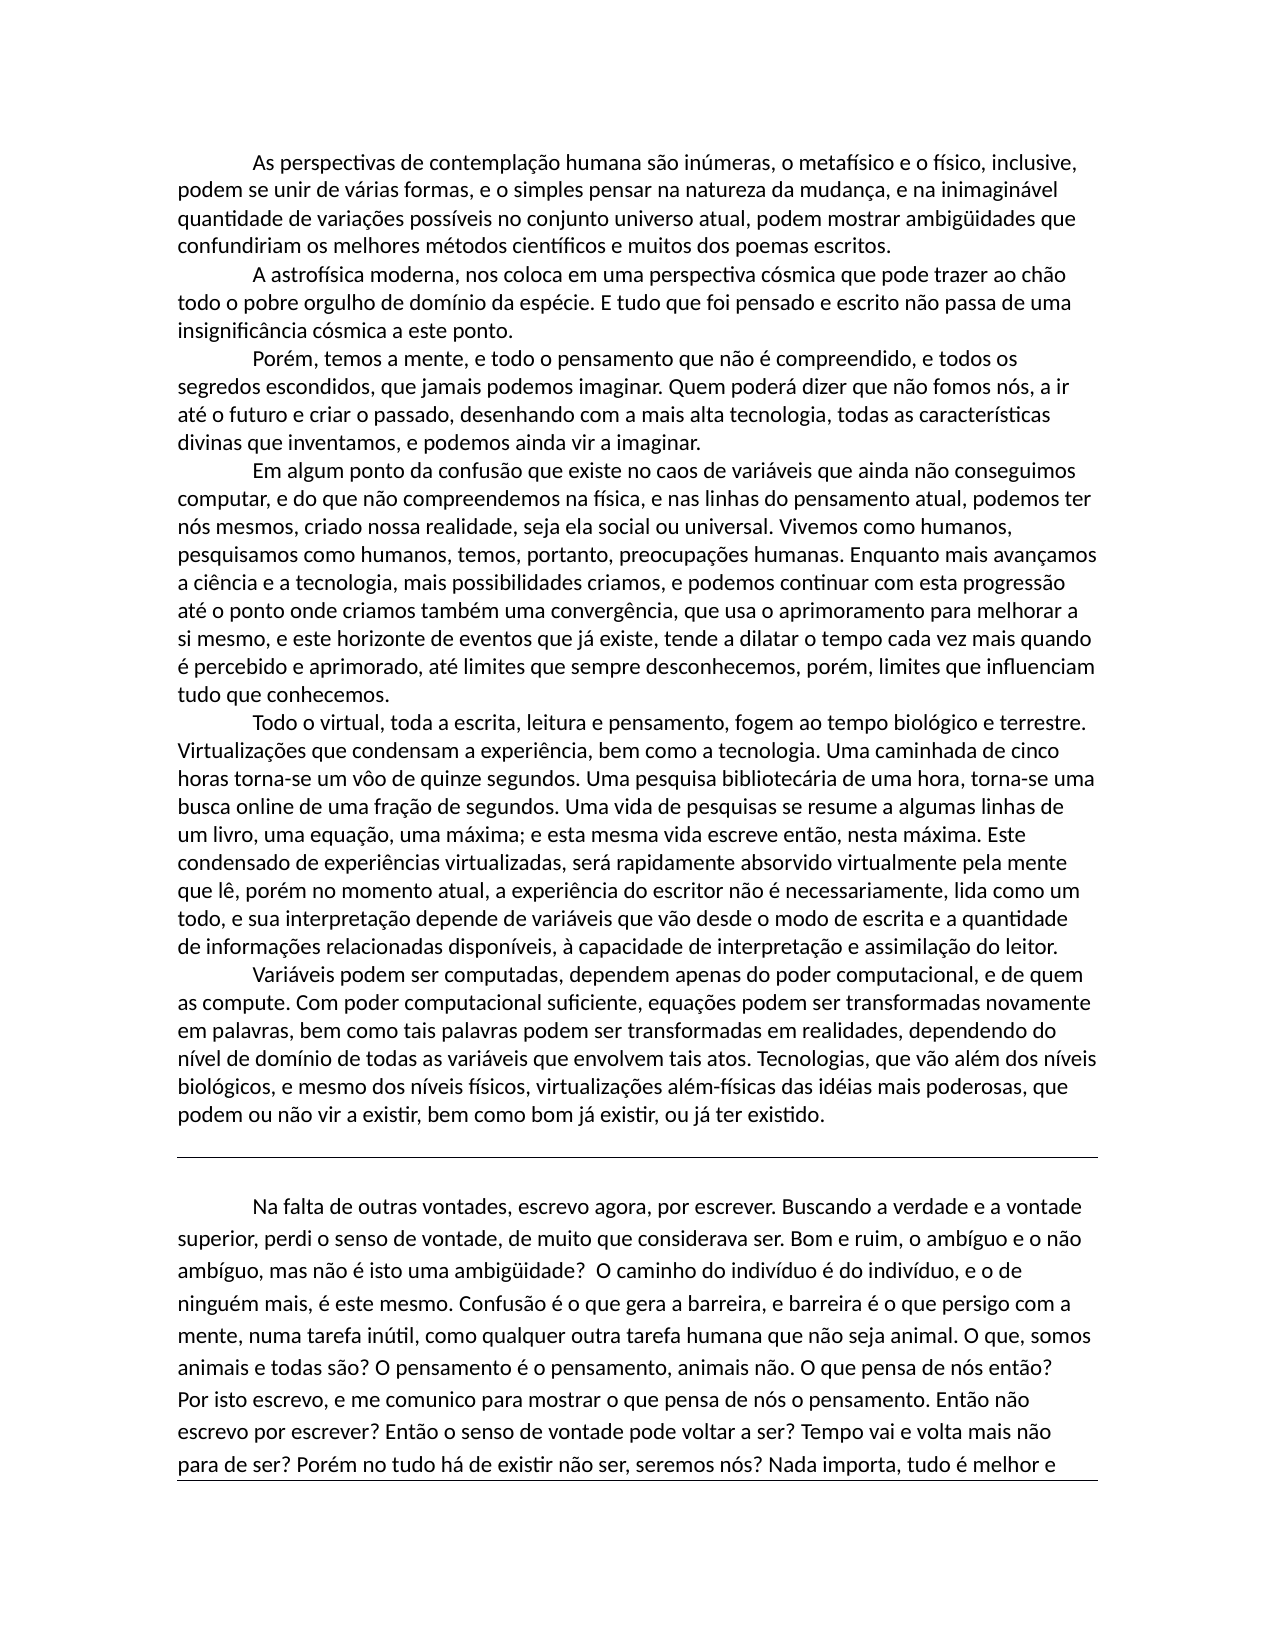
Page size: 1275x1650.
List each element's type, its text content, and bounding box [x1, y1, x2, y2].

text Em algum ponto da confusão que existe no caos de variáveis que ainda não conseguimos computar, e do que não compreendemos na física, e nas linhas do pensamento atual, podemos ter nós mesmos, criado nossa realidade, seja ela social ou universal. Vivemos como humanos, pesquisamos como humanos, temos, portanto, preocupações humanas. Enquanto mais avançamos a ciência e a tecnologia, mais possibilidades criamos, e podemos continuar com esta progressão até o ponto onde criamos também uma convergência, que usa o aprimoramento para melhorar a si mesmo, e este horizonte de eventos que já existe, tende a dilatar o tempo cada vez mais quando é percebido e aprimorado, até limites que sempre desconhecemos, porém, limites que influenciam tudo que conhecemos. [177, 456, 1098, 708]
text Na falta de outras vontades, escrevo agora, por escrever. Buscando a verdade e a vontade superior, perdi o senso de vontade, de muito que considerava ser. Bom e ruim, o ambíguo e o não ambíguo, mas não é isto uma ambigüidade? O caminho do indivíduo é do indivíduo, e o de ninguém mais, é este mesmo. Confusão é o que gera a barreira, e barreira é o que persigo com a mente, numa tarefa inútil, como qualquer outra tarefa humana que não seja animal. O que, somos animais e todas são? O pensamento é o pensamento, animais não. O que pensa de nós então? Por isto escrevo, e me comunico para mostrar o que pensa de nós o pensamento. Então não escrevo por escrever? Então o senso de vontade pode voltar a ser? Tempo vai e volta mais não para de ser? Porém no tudo há de existir não ser, seremos nós? Nada importa, tudo é melhor e [177, 1158, 1098, 1480]
text Porém, temos a mente, e todo o pensamento que não é compreendido, e todos os segredos escondidos, que jamais podemos imaginar. Quem poderá dizer que não fomos nós, a ir até o futuro e criar o passado, desenhando com a mais alta tecnologia, todas as características divinas que inventamos, e podemos ainda vir a imaginar. [177, 344, 1098, 456]
text Todo o virtual, toda a escrita, leitura e pensamento, fogem ao tempo biológico e terrestre. Virtualizações que condensam a experiência, bem como a tecnologia. Uma caminhada de cinco horas torna-se um vôo de quinze segundos. Uma pesquisa bibliotecária de uma hora, torna-se uma busca online de uma fração de segundos. Uma vida de pesquisas se resume a algumas linhas de um livro, uma equação, uma máxima; e esta mesma vida escreve então, nesta máxima. Este condensado de experiências virtualizadas, será rapidamente absorvido virtualmente pela mente que lê, porém no momento atual, a experiência do escritor não é necessariamente, lida como um todo, e sua interpretação depende de variáveis que vão desde o modo de escrita e a quantidade de informações relacionadas disponíveis, à capacidade de interpretação e assimilação do leitor. [177, 708, 1098, 960]
text A astrofísica moderna, nos coloca em uma perspectiva cósmica que pode trazer ao chão todo o pobre orgulho de domínio da espécie. E tudo que foi pensado e escrito não passa de uma insignificância cósmica a este ponto. [177, 260, 1098, 344]
text As perspectivas de contemplação humana são inúmeras, o metafísico e o físico, inclusive, podem se unir de várias formas, e o simples pensar na natureza da mudança, e na inimaginável quantidade de variações possíveis no conjunto universo atual, podem mostrar ambigüidades que confundiriam os melhores métodos científicos e muitos dos poemas escritos. [177, 148, 1098, 260]
text Variáveis podem ser computadas, dependem apenas do poder computacional, e de quem as compute. Com poder computacional suficiente, equações podem ser transformadas novamente em palavras, bem como tais palavras podem ser transformadas em realidades, dependendo do nível de domínio de todas as variáveis que envolvem tais atos. Tecnologias, que vão além dos níveis biológicos, e mesmo dos níveis físicos, virtualizações além-físicas das idéias mais poderosas, que podem ou não vir a existir, bem como bom já existir, ou já ter existido. [177, 960, 1098, 1156]
